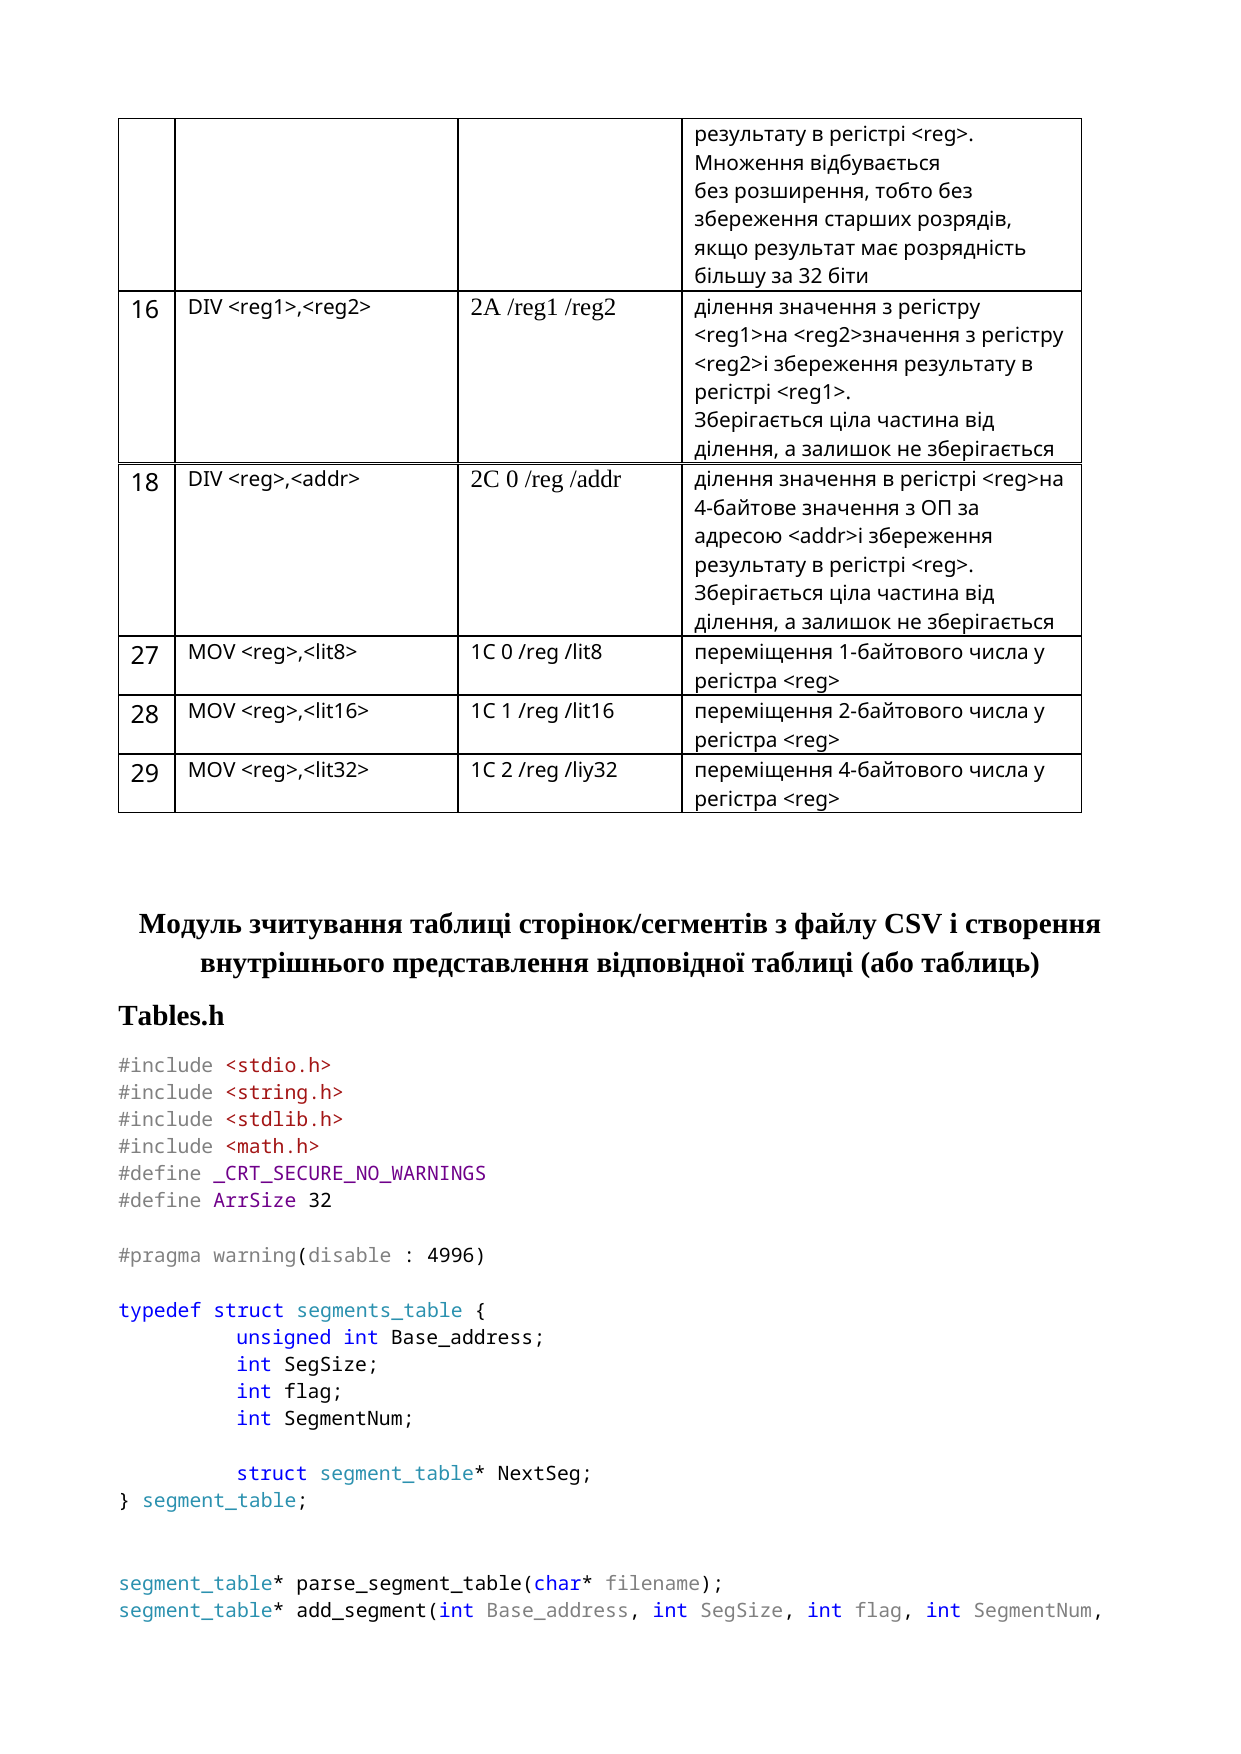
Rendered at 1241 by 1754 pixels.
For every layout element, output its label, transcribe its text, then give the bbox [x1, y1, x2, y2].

text segment_table* add_segment(int Base_address, int SegSize, int flag, int SegmentNum, [118, 1596, 1122, 1623]
text #include <string.h> [118, 1078, 1122, 1105]
text int SegmentNum; [118, 1404, 1122, 1431]
text #define ArrSize 32 [118, 1186, 1122, 1213]
table_cell 27 [119, 637, 174, 694]
text segment_table* parse_segment_table(char* filename); [118, 1569, 1122, 1596]
table_cell DIV <reg>,<addr> [176, 465, 457, 635]
text int flag; [118, 1377, 1122, 1404]
table_cell [459, 119, 681, 290]
text struct segment_table* NextSeg; [118, 1459, 1122, 1486]
table_cell [176, 119, 457, 290]
table_cell MOV <reg>,<lit32> [176, 755, 457, 812]
table_cell MOV <reg>,<lit16> [176, 696, 457, 753]
table_cell 29 [119, 755, 174, 812]
table_cell результату в регістрі <reg>. Множення відбувається без розширення, тобто без збереження старших розрядів, якщо результат має розрядність більшу за 32 біти [683, 119, 1081, 290]
table_cell переміщення 1-байтового числа у регістра <reg> [683, 637, 1081, 694]
text #define _CRT_SECURE_NO_WARNINGS [118, 1159, 1122, 1186]
table_cell 18 [119, 465, 174, 635]
text unsigned int Base_address; [118, 1323, 1122, 1350]
table_cell 1C 1 /reg /lit16 [459, 696, 681, 753]
table_cell 16 [119, 292, 174, 462]
table_cell ділення значення з регістру <reg1>на <reg2>значення з регістру <reg2>і збереження результату в регістрі <reg1>. Зберігається ціла частина від ділення, а залишок не зберігається [683, 292, 1081, 462]
table_cell 2C 0 /reg /addr [459, 465, 681, 635]
table_cell 2A /reg1 /reg2 [459, 292, 681, 462]
table_cell переміщення 4-байтового числа у регістра <reg> [683, 755, 1081, 812]
text #pragma warning(disable : 4996) [118, 1241, 1122, 1268]
table_cell DIV <reg1>,<reg2> [176, 292, 457, 462]
text typedef struct segments_table { [118, 1296, 1122, 1323]
text Модуль зчитування таблиці сторінок/сегментів з файлу CSV і створення внутрішнього представлення відповідної таблиці (або таблиць) [118, 907, 1122, 979]
text int SegSize; [118, 1350, 1122, 1377]
table_cell 1C 0 /reg /lit8 [459, 637, 681, 694]
text Tables.h [118, 998, 1122, 1032]
text #include <math.h> [118, 1132, 1122, 1159]
table_cell ділення значення в регістрі <reg>на 4-байтове значення з ОП за адресою <addr>і збереження результату в регістрі <reg>. Зберігається ціла частина від ділення, а залишок не зберігається [683, 465, 1081, 635]
text #include <stdlib.h> [118, 1105, 1122, 1132]
table_cell 1C 2 /reg /liy32 [459, 755, 681, 812]
table_cell 28 [119, 696, 174, 753]
table_cell [119, 119, 174, 290]
table_cell MOV <reg>,<lit8> [176, 637, 457, 694]
table_cell переміщення 2-байтового числа у регістра <reg> [683, 696, 1081, 753]
text #include <stdio.h> [118, 1051, 1122, 1078]
text } segment_table; [118, 1486, 1122, 1513]
